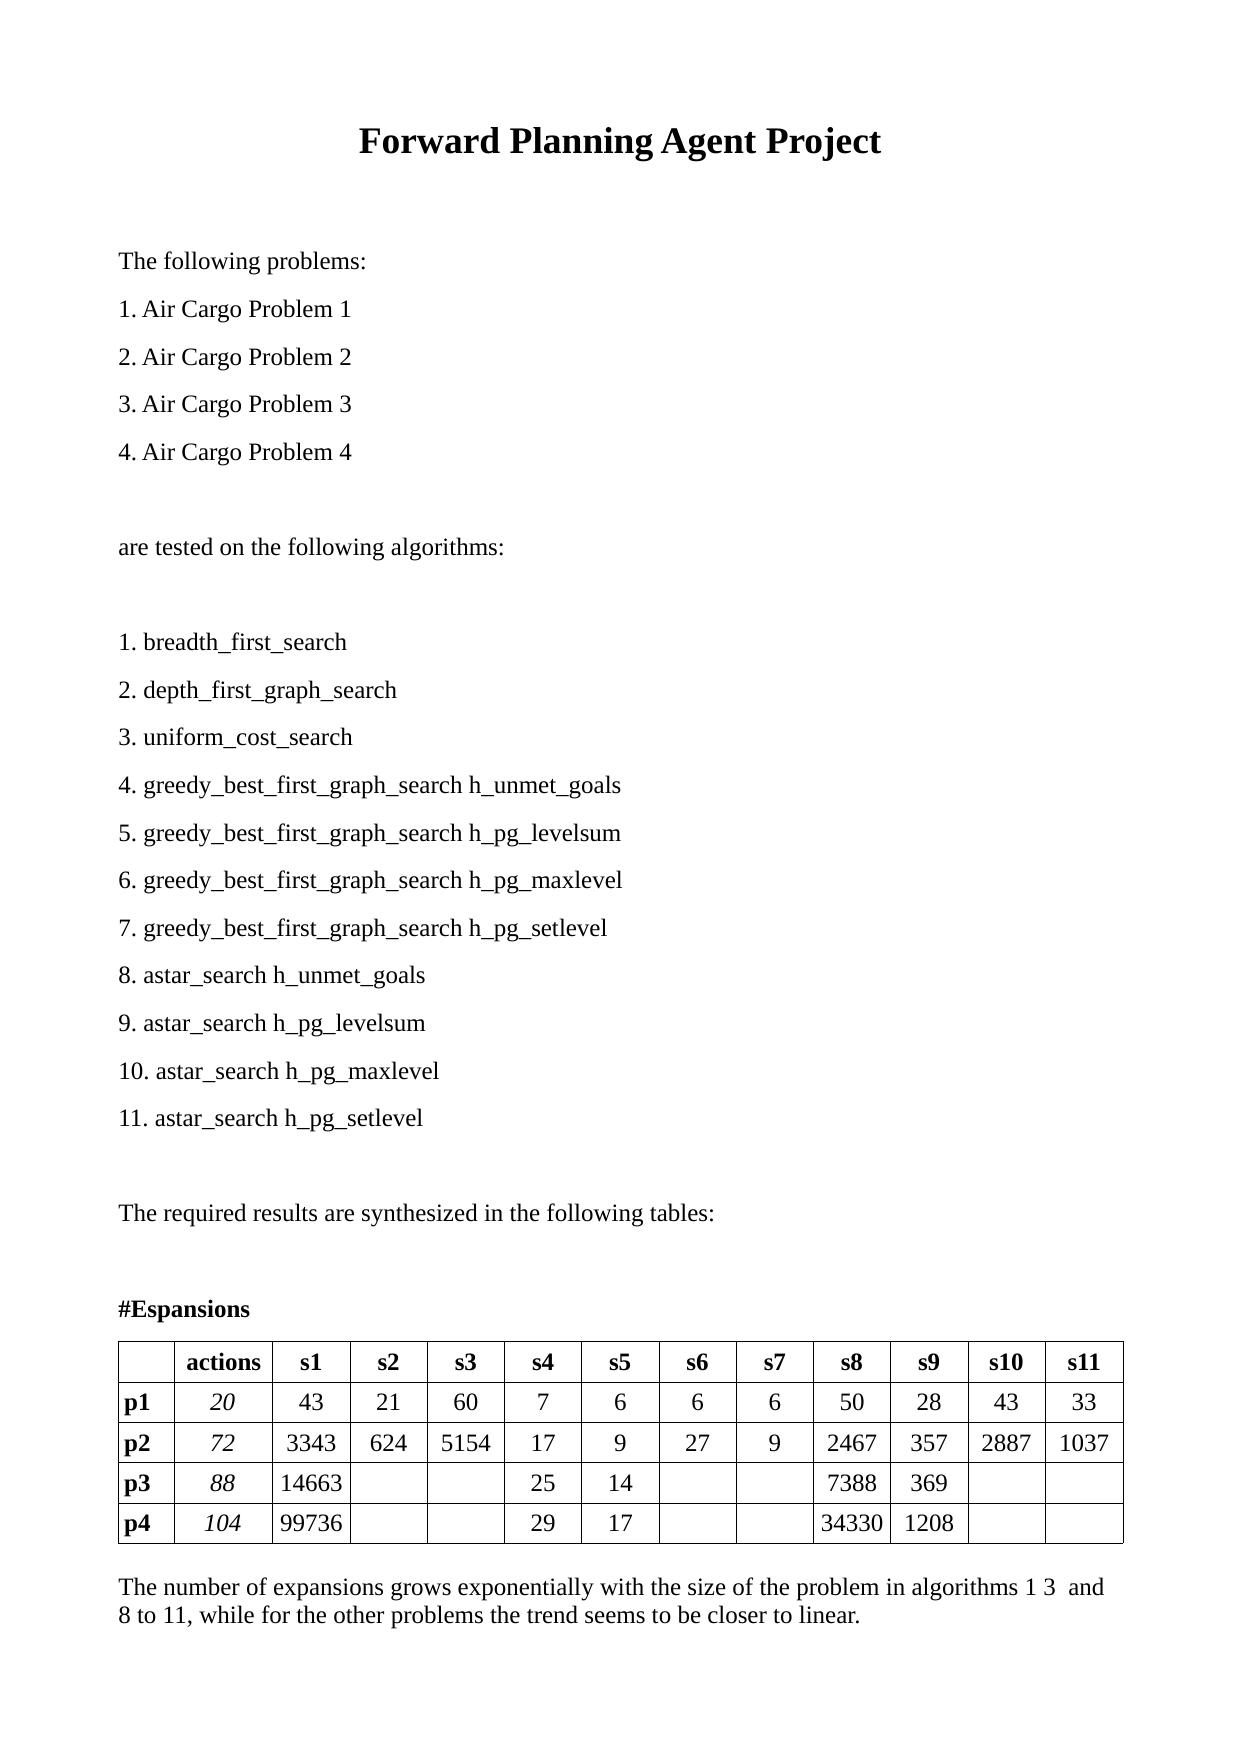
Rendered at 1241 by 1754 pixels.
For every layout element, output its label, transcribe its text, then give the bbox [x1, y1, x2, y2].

table_header s5 [582, 1342, 659, 1382]
table_cell 1208 [891, 1504, 968, 1543]
table_cell 34330 [814, 1504, 890, 1543]
table_cell 1037 [1046, 1423, 1123, 1462]
table_cell 43 [969, 1383, 1045, 1422]
table_cell 25 [505, 1463, 581, 1503]
table_cell [969, 1504, 1045, 1543]
table_header s10 [969, 1342, 1045, 1382]
table_cell 6 [660, 1383, 736, 1422]
table_cell p2 [119, 1423, 174, 1462]
text 3. uniform_cost_search [118, 722, 1122, 751]
table_cell 50 [814, 1383, 890, 1422]
table_cell 29 [505, 1504, 581, 1543]
text 4. greedy_best_first_graph_search h_unmet_goals [118, 770, 1122, 799]
table_cell [1046, 1504, 1123, 1543]
table_cell 3343 [273, 1423, 350, 1462]
table_cell [737, 1504, 813, 1543]
text 7. greedy_best_first_graph_search h_pg_setlevel [118, 913, 1122, 942]
table_cell 7 [505, 1383, 581, 1422]
table_cell 2887 [969, 1423, 1045, 1462]
text The required results are synthesized in the following tables: [118, 1198, 1122, 1227]
table_cell 14 [582, 1463, 659, 1503]
text Forward Planning Agent Project [118, 118, 1122, 161]
text The number of expansions grows exponentially with the size of the problem in algorithms 1 3 and 8 to 11, while for the other problems the trend seems to be closer to linear. [118, 1572, 1122, 1629]
text 6. greedy_best_first_graph_search h_pg_maxlevel [118, 865, 1122, 894]
table_header [119, 1342, 174, 1382]
table_cell 99736 [273, 1504, 350, 1543]
table_cell 2467 [814, 1423, 890, 1462]
table_header s11 [1046, 1342, 1123, 1382]
table_cell [428, 1463, 504, 1503]
table_cell [351, 1504, 427, 1543]
table_cell 17 [582, 1504, 659, 1543]
table_cell 624 [351, 1423, 427, 1462]
text 11. astar_search h_pg_setlevel [118, 1103, 1122, 1132]
table_cell [969, 1463, 1045, 1503]
table_cell 9 [582, 1423, 659, 1462]
table_header s1 [273, 1342, 350, 1382]
table_header s2 [351, 1342, 427, 1382]
table_header s4 [505, 1342, 581, 1382]
table_cell 72 [175, 1423, 272, 1462]
table_cell [660, 1504, 736, 1543]
table_cell p4 [119, 1504, 174, 1543]
text are tested on the following algorithms: [118, 532, 1122, 561]
table_cell 60 [428, 1383, 504, 1422]
table_cell 20 [175, 1383, 272, 1422]
table_cell 88 [175, 1463, 272, 1503]
table_cell 14663 [273, 1463, 350, 1503]
text 1. Air Cargo Problem 1 [118, 294, 1122, 323]
text 2. Air Cargo Problem 2 [118, 342, 1122, 370]
table_header s9 [891, 1342, 968, 1382]
table_cell 21 [351, 1383, 427, 1422]
table_header actions [175, 1342, 272, 1382]
text #Espansions [118, 1294, 1122, 1322]
table_cell p1 [119, 1383, 174, 1422]
table_cell [351, 1463, 427, 1503]
table_cell 369 [891, 1463, 968, 1503]
table_header s7 [737, 1342, 813, 1382]
table_header s3 [428, 1342, 504, 1382]
table_cell [1046, 1463, 1123, 1503]
table_cell [428, 1504, 504, 1543]
text 8. astar_search h_unmet_goals [118, 961, 1122, 989]
table_cell 6 [737, 1383, 813, 1422]
text 1. breadth_first_search [118, 627, 1122, 656]
text 10. astar_search h_pg_maxlevel [118, 1056, 1122, 1084]
table_header s8 [814, 1342, 890, 1382]
table_header s6 [660, 1342, 736, 1382]
text The following problems: [118, 246, 1122, 275]
table_cell 6 [582, 1383, 659, 1422]
table_cell 9 [737, 1423, 813, 1462]
table_cell 7388 [814, 1463, 890, 1503]
table_cell [737, 1463, 813, 1503]
table_cell 28 [891, 1383, 968, 1422]
table_cell 357 [891, 1423, 968, 1462]
table_cell p3 [119, 1463, 174, 1503]
text 2. depth_first_graph_search [118, 675, 1122, 704]
table_cell 5154 [428, 1423, 504, 1462]
table_cell 43 [273, 1383, 350, 1422]
table_cell 33 [1046, 1383, 1123, 1422]
table_cell 17 [505, 1423, 581, 1462]
text 3. Air Cargo Problem 3 [118, 389, 1122, 418]
table_cell 27 [660, 1423, 736, 1462]
text 5. greedy_best_first_graph_search h_pg_levelsum [118, 818, 1122, 846]
text 9. astar_search h_pg_levelsum [118, 1008, 1122, 1037]
text 4. Air Cargo Problem 4 [118, 437, 1122, 466]
table_cell [660, 1463, 736, 1503]
table_cell 104 [175, 1504, 272, 1543]
